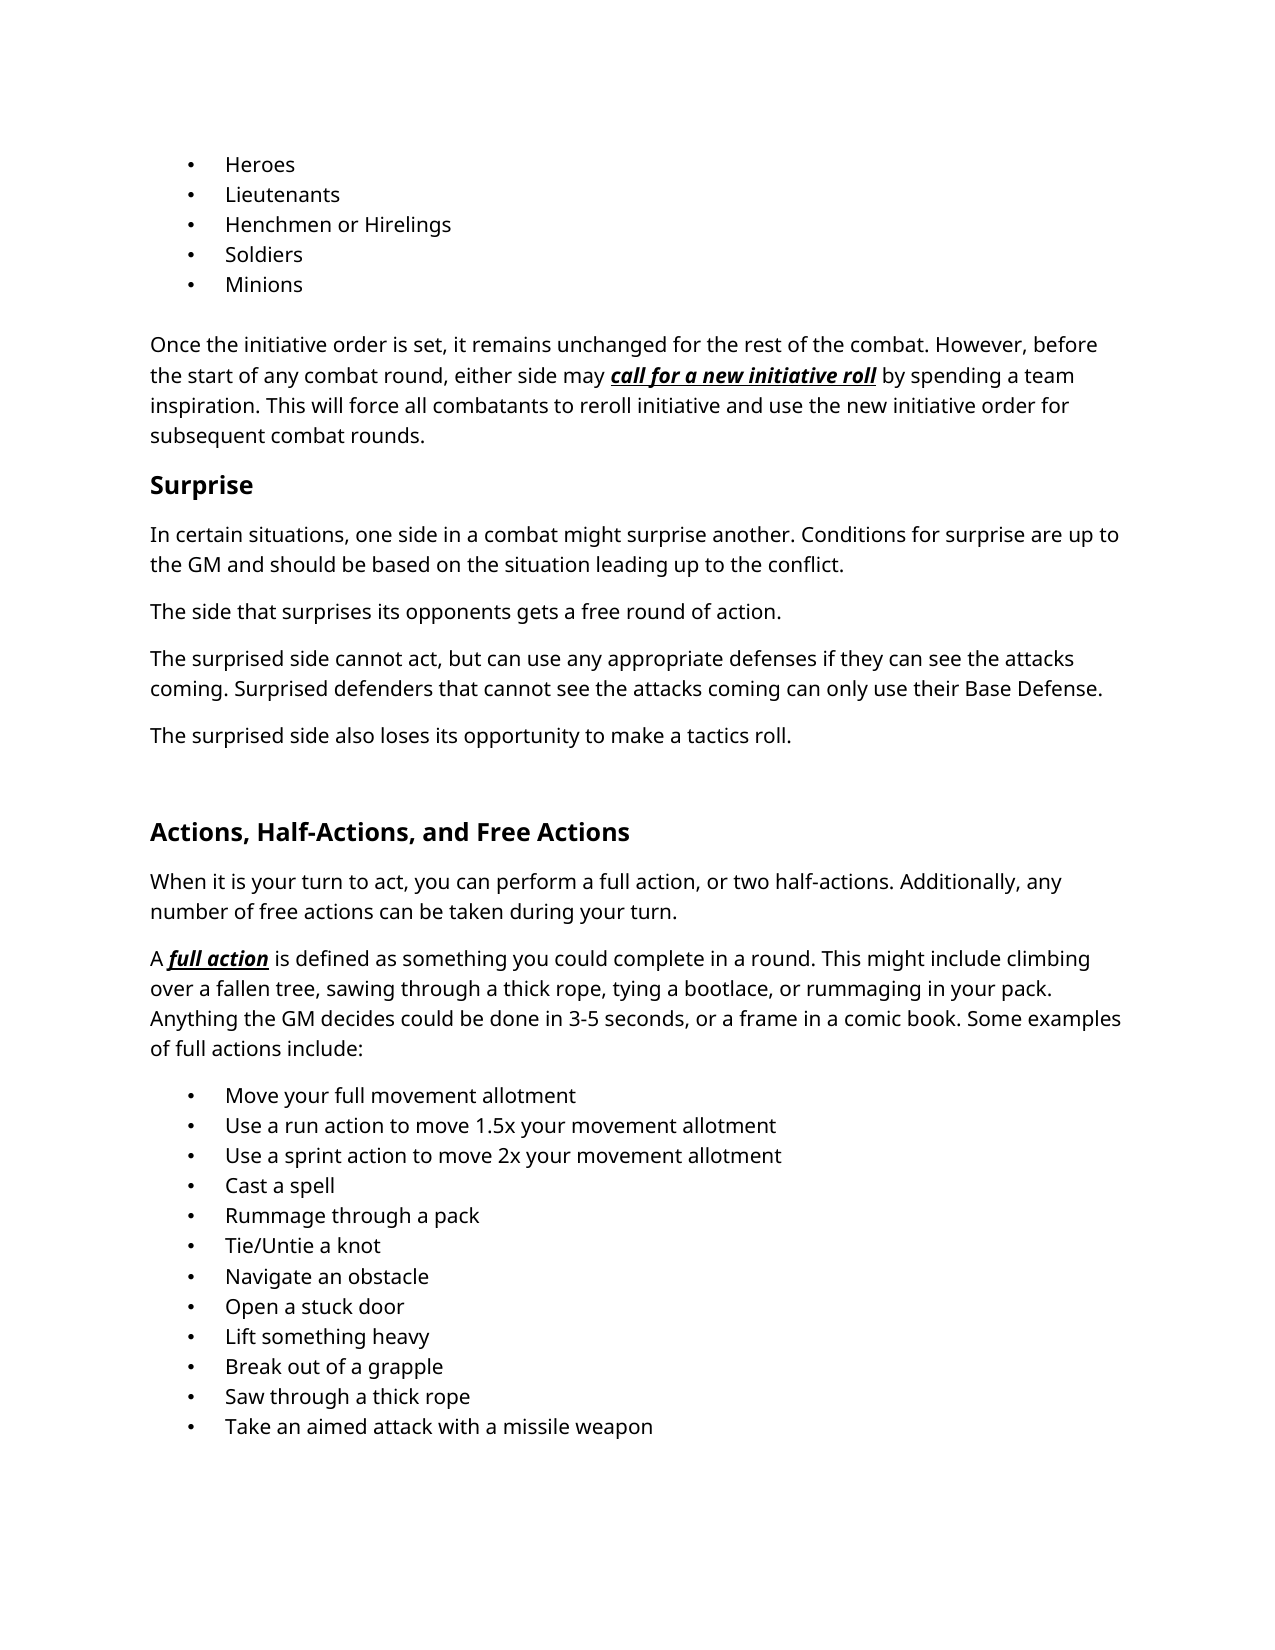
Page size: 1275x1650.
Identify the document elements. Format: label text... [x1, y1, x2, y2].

text Actions, Half-Actions, and Free Actions [150, 814, 1125, 848]
text The surprised side cannot act, but can use any appropriate defenses if they can see the attacks coming. Surprised defenders that cannot see the attacks coming can only use their Base Defense. [150, 644, 1125, 703]
list Heroes [187, 150, 1125, 178]
text Once the initiative order is set, it remains unchanged for the rest of the combat. However, before the start of any combat round, either side may call for a new initiative roll by spending a team inspiration. This will force all combatants to reroll initiative and use the new initiative order for subsequent combat rounds. [150, 331, 1125, 449]
text In certain situations, one side in a combat might surprise another. Conditions for surprise are up to the GM and should be based on the situation leading up to the conflict. [150, 520, 1125, 579]
list Lieutenants [187, 180, 1125, 208]
list Take an aimed attack with a missile weapon [187, 1412, 1125, 1441]
list Lift something heavy [187, 1322, 1125, 1350]
list Break out of a grapple [187, 1352, 1125, 1381]
text A full action is defined as something you could complete in a round. This might include climbing over a fallen tree, sawing through a thick rope, tying a bootlace, or rummaging in your pack. Anything the GM decides could be done in 3-5 seconds, or a frame in a comic book. Some examples of full actions include: [150, 944, 1125, 1063]
list Navigate an obstacle [187, 1262, 1125, 1290]
list Tie/Untie a knot [187, 1232, 1125, 1260]
list Saw through a thick rope [187, 1382, 1125, 1411]
list Soldiers [187, 240, 1125, 269]
text Surprise [150, 468, 1125, 502]
list Open a stuck door [187, 1292, 1125, 1320]
text When it is your turn to act, you can perform a full action, or two half-actions. Additionally, any number of free actions can be taken during your turn. [150, 867, 1125, 926]
list Minions [187, 270, 1125, 299]
list Cast a spell [187, 1171, 1125, 1200]
list Use a run action to move 1.5x your movement allotment [187, 1111, 1125, 1140]
list Rummage through a pack [187, 1202, 1125, 1230]
list Use a sprint action to move 2x your movement allotment [187, 1141, 1125, 1170]
text The surprised side also loses its opportunity to make a tactics roll. [150, 721, 1125, 749]
text The side that surprises its opponents gets a free round of action. [150, 597, 1125, 626]
list Henchmen or Hirelings [187, 210, 1125, 239]
list Move your full movement allotment [187, 1081, 1125, 1109]
